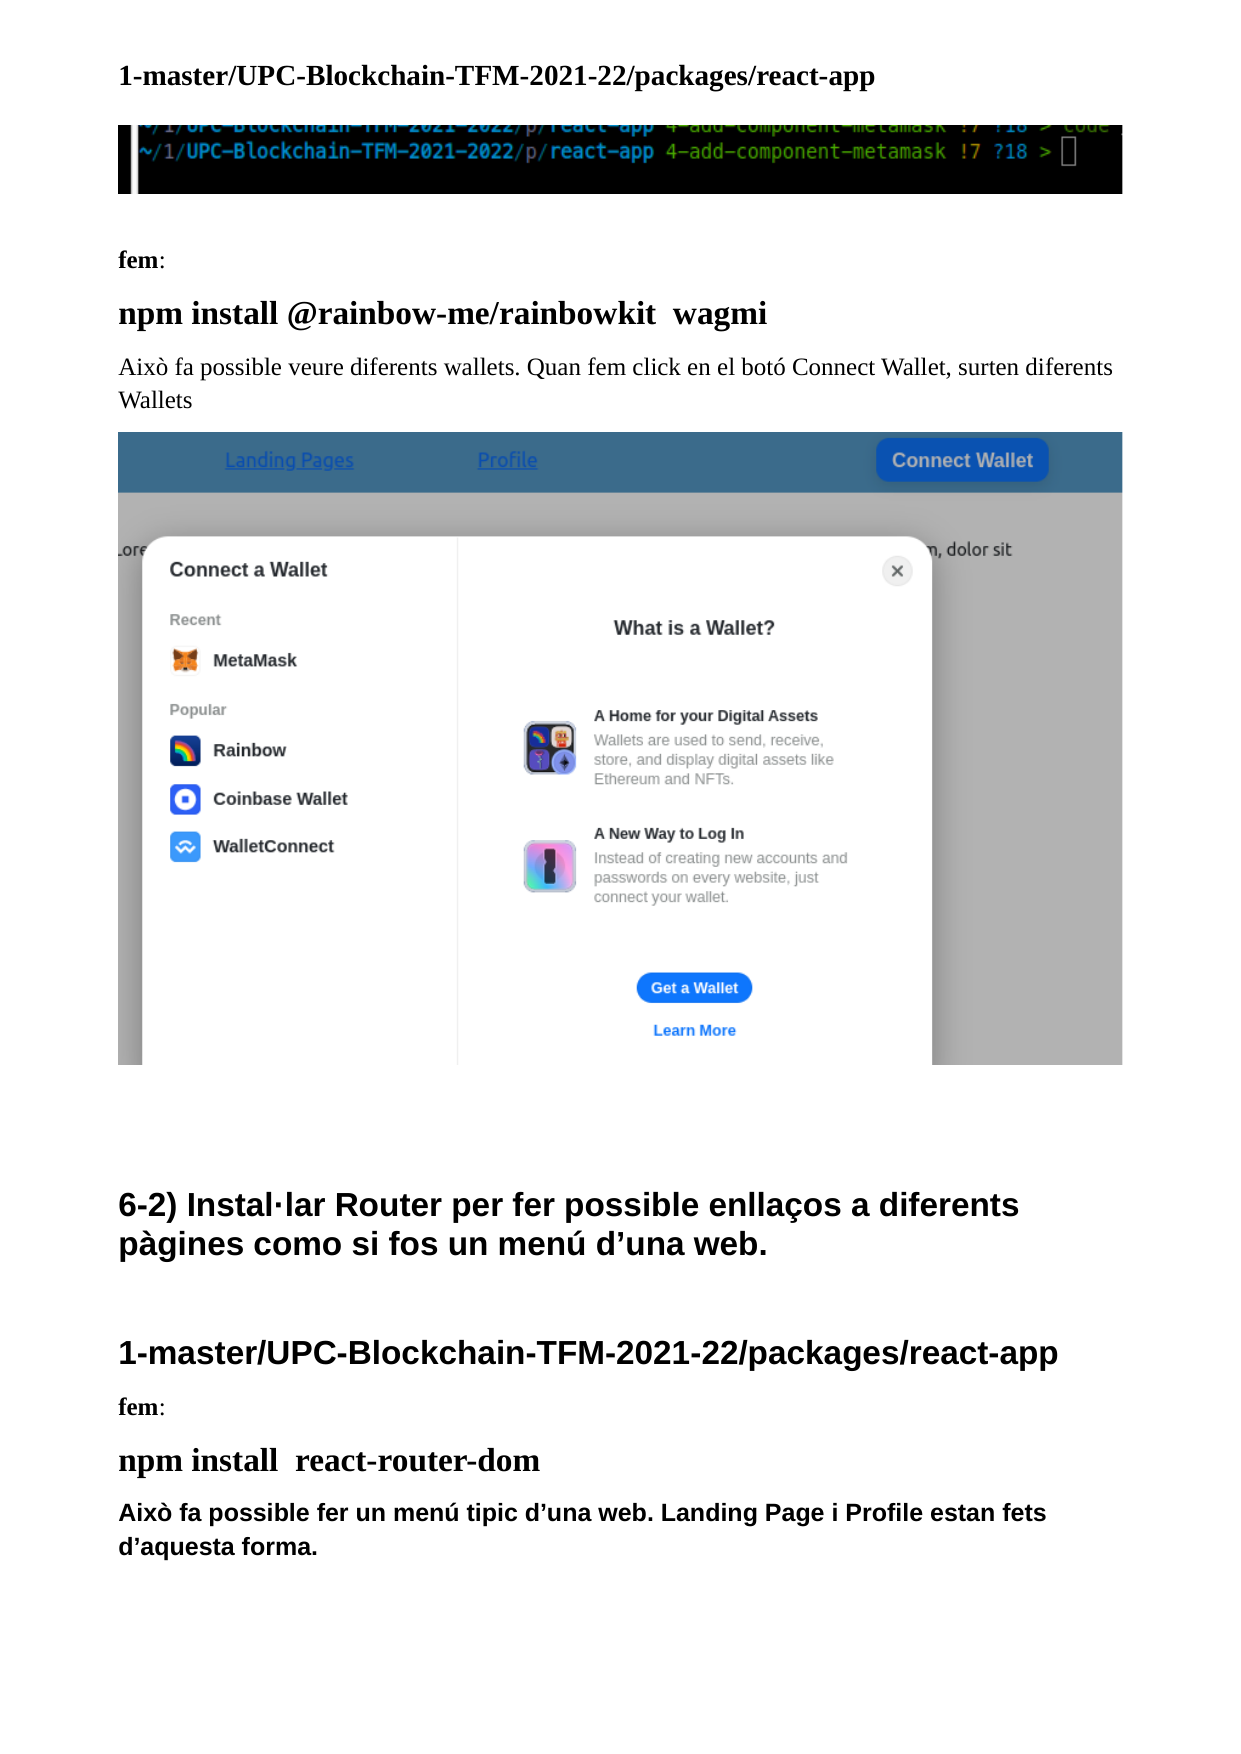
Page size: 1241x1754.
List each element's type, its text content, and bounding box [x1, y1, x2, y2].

text Això fa possible fer un menú tipic d’una web. Landing Page i Profile estan fets d’aquesta forma. [118, 1498, 1122, 1560]
text fem: [118, 1392, 1122, 1421]
text npm install react-router-dom [118, 1440, 1122, 1478]
text npm install @rainbow-me/rainbowkit wagmi [118, 293, 1122, 331]
text 1-master/UPC-Blockchain-TFM-2021-22/packages/react-app [118, 58, 1122, 92]
picture [118, 125, 1123, 194]
picture [118, 432, 1123, 1065]
subtitle 6-2) Instal·lar Router per fer possible enllaços a diferents pàgines como si fos un menú d’una web. [118, 1185, 1122, 1262]
text fem: [118, 246, 1122, 274]
text 1-master/UPC-Blockchain-TFM-2021-22/packages/react-app [118, 1333, 1122, 1372]
text Això fa possible veure diferents wallets. Quan fem click en el botó Connect Wallet, surten diferents Wallets [118, 352, 1122, 413]
